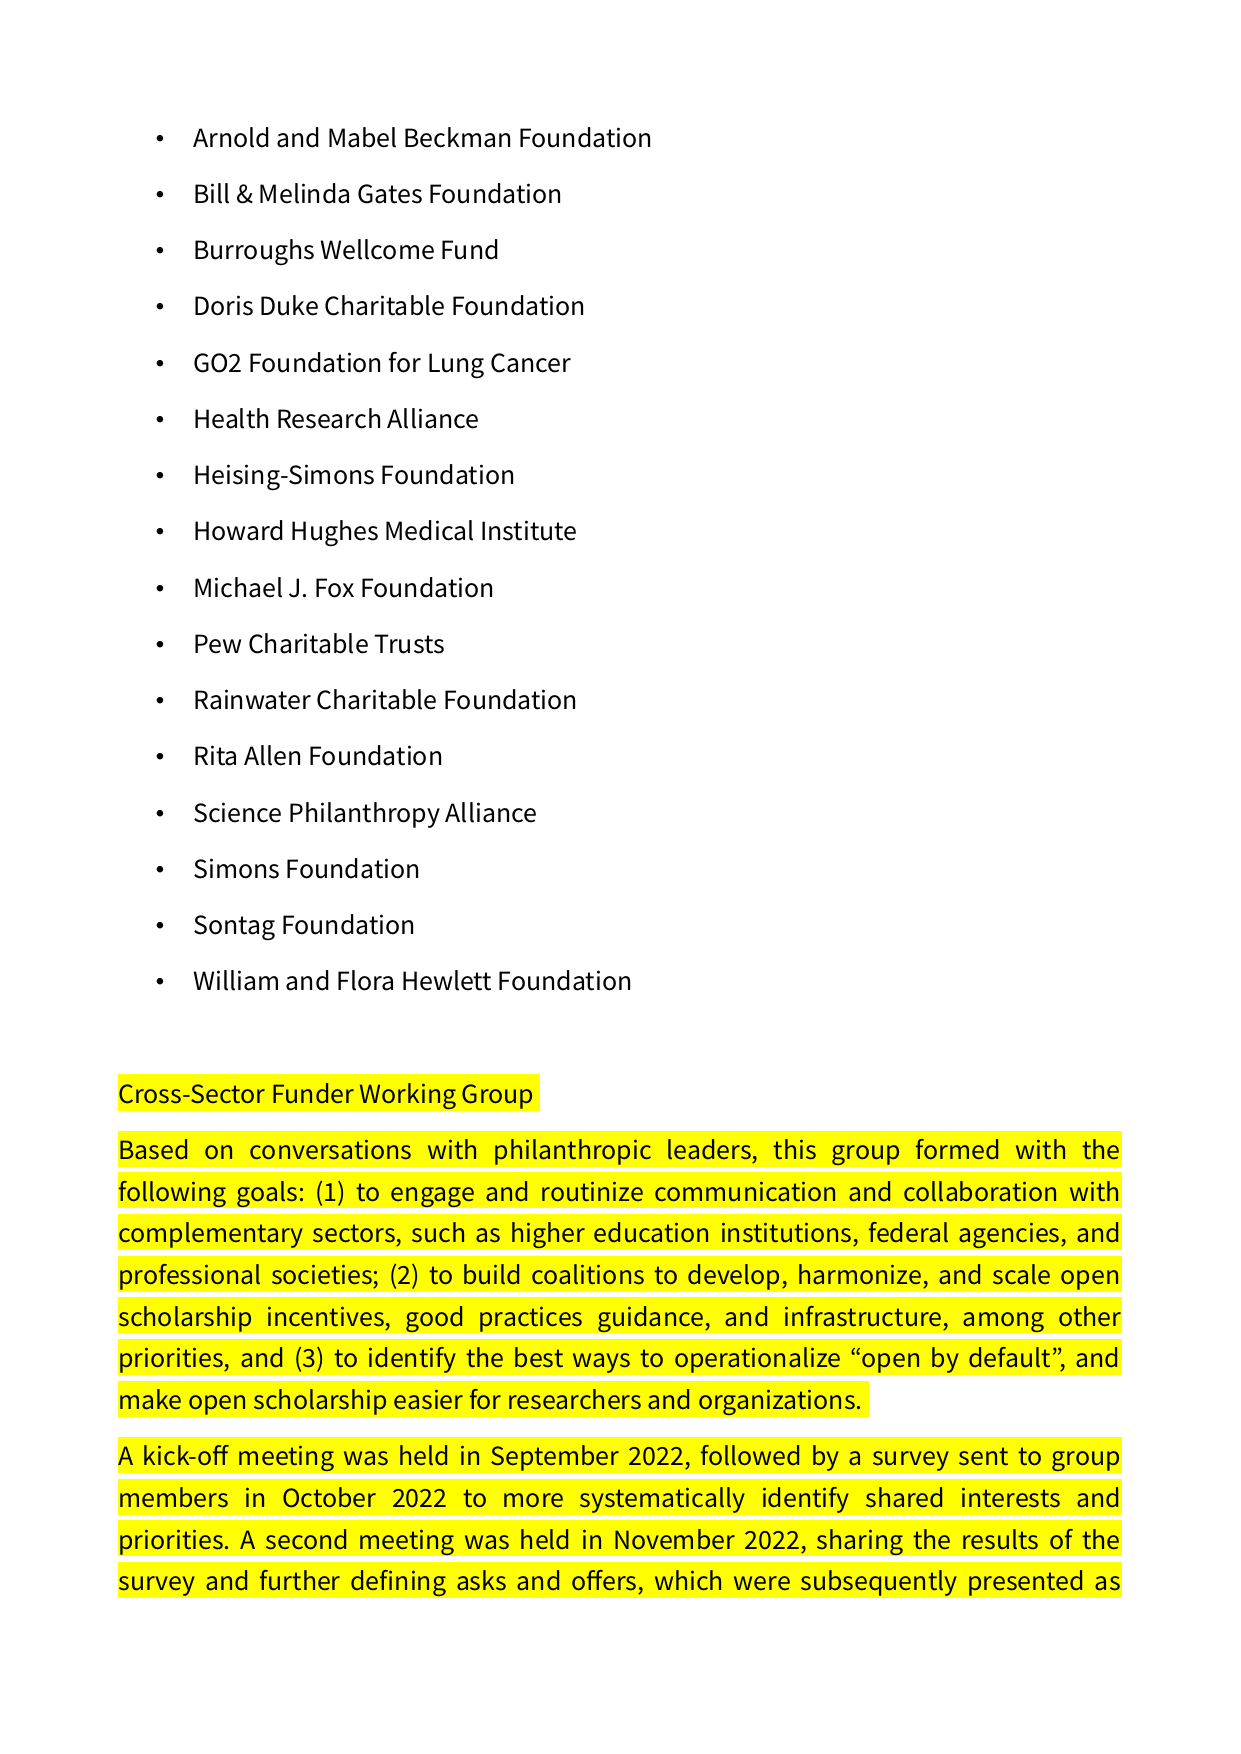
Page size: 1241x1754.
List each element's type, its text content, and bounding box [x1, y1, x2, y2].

list Rainwater Charitable Foundation [156, 681, 1122, 717]
list Burroughs Wellcome Fund [156, 231, 1122, 267]
list Rita Allen Foundation [156, 737, 1122, 773]
list Simons Foundation [156, 849, 1122, 886]
list Pew Charitable Trusts [156, 624, 1122, 661]
list Health Research Alliance [156, 399, 1122, 436]
list Sontag Foundation [156, 906, 1122, 942]
list Bill & Melinda Gates Foundation [156, 174, 1122, 211]
text A kick-off meeting was held in September 2022, followed by a survey sent to group members in October 2022 to more systematically identify shared interests and priorities. A second meeting was held in November 2022, sharing the results of the survey and further defining asks and offers, which were subsequently presented as [118, 1437, 1122, 1598]
list Heising-Simons Foundation [156, 456, 1122, 492]
list GO2 Foundation for Lung Cancer [156, 343, 1122, 379]
list Michael J. Fox Foundation [156, 568, 1122, 604]
text Cross-Sector Funder Working Group [118, 1074, 1122, 1111]
list William and Flora Hewlett Foundation [156, 962, 1122, 998]
list Howard Hughes Medical Institute [156, 512, 1122, 548]
list Science Philanthropy Alliance [156, 793, 1122, 829]
list Doris Duke Charitable Foundation [156, 287, 1122, 323]
list Arnold and Mabel Beckman Foundation [156, 118, 1122, 154]
text Based on conversations with philanthropic leaders, this group formed with the following goals: (1) to engage and routinize communication and collaboration with complementary sectors, such as higher education institutions, federal agencies, and professional societies; (2) to build coalitions to develop, harmonize, and scale open scholarship incentives, good practices guidance, and infrastructure, among other priorities, and (3) to identify the best ways to operationalize “open by default”, and make open scholarship easier for researchers and organizations. [118, 1131, 1122, 1417]
